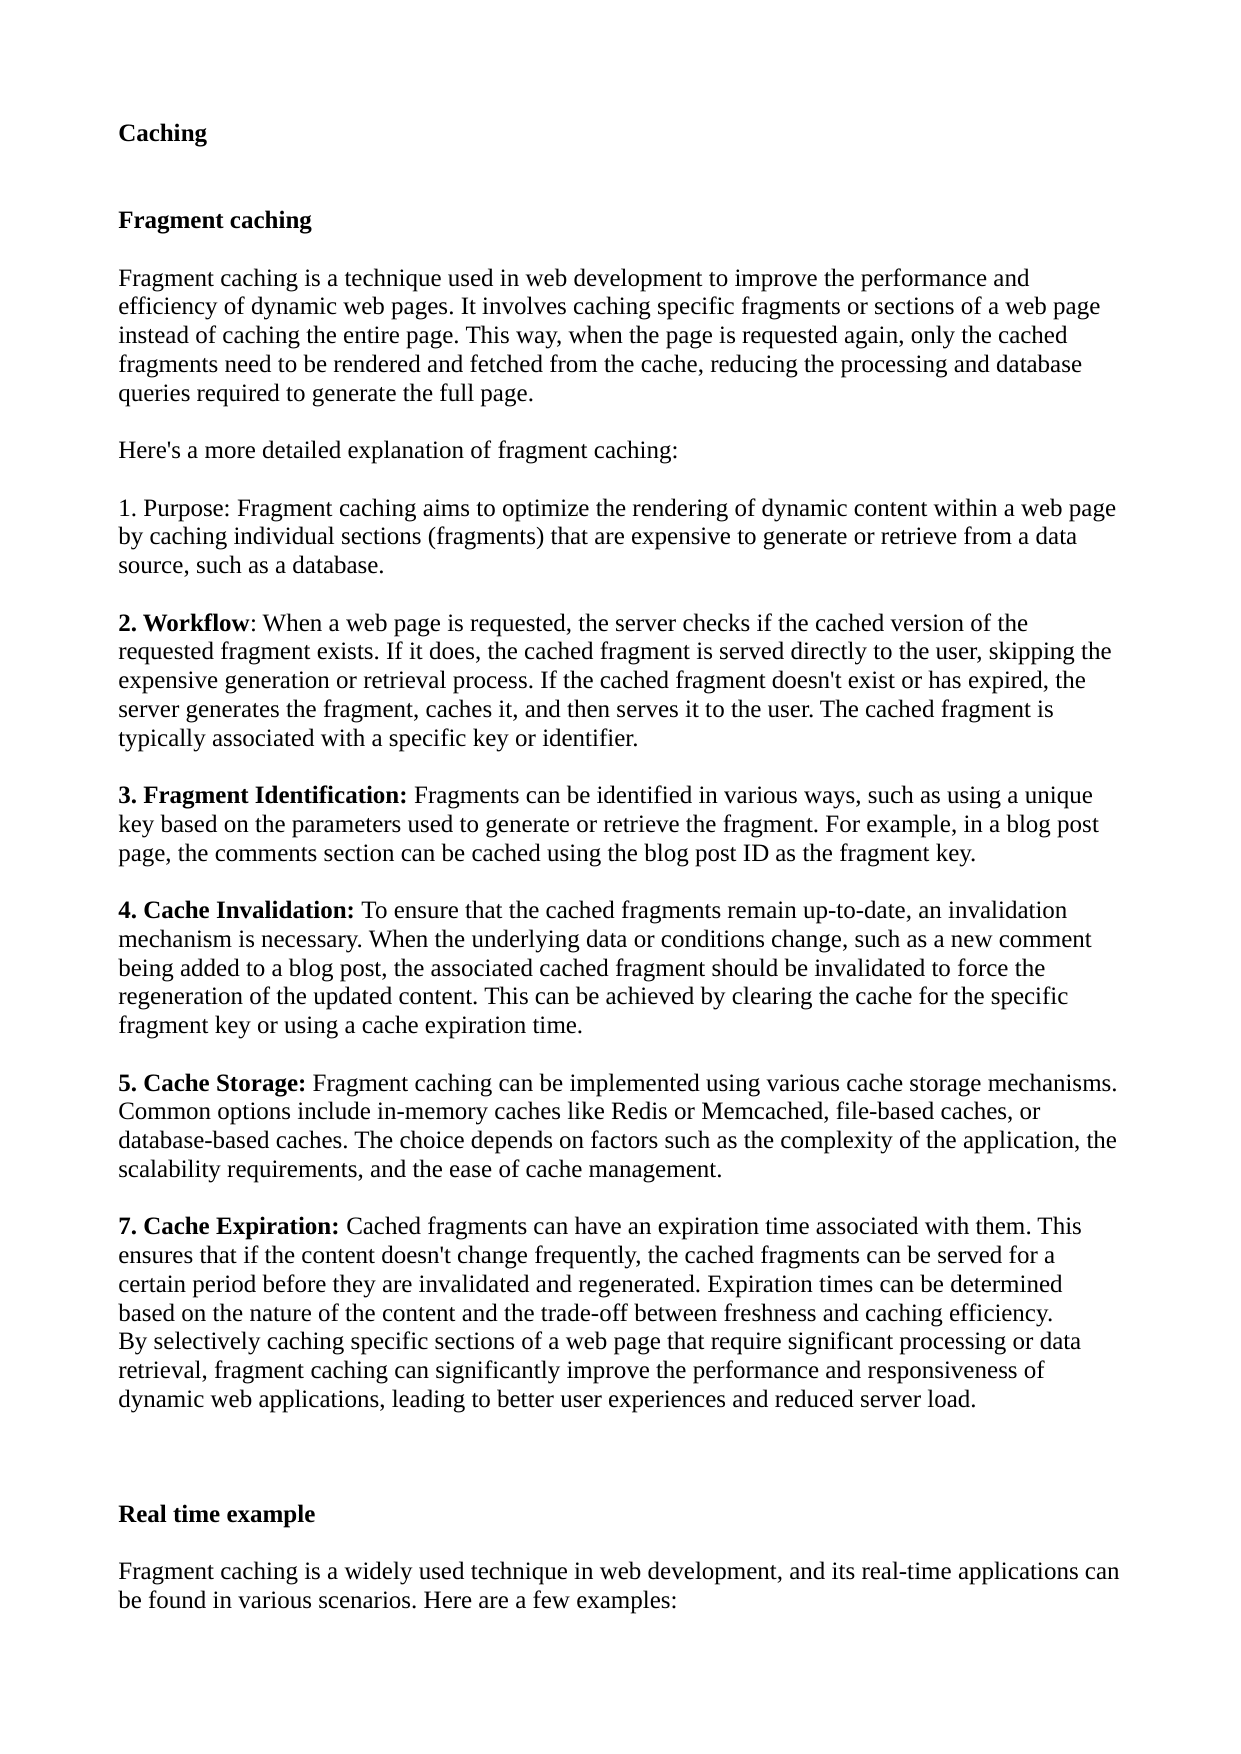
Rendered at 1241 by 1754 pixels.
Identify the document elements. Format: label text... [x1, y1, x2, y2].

text Fragment caching is a widely used technique in web development, and its real-time applications can be found in various scenarios. Here are a few examples: [118, 1556, 1122, 1614]
text By selectively caching specific sections of a web page that require significant processing or data retrieval, fragment caching can significantly improve the performance and responsiveness of dynamic web applications, leading to better user experiences and reduced server load. [118, 1326, 1122, 1413]
text 3. Fragment Identification: Fragments can be identified in various ways, such as using a unique key based on the parameters used to generate or retrieve the fragment. For example, in a blog post page, the comments section can be cached using the blog post ID as the fragment key. [118, 780, 1122, 866]
text Here's a more detailed explanation of fragment caching: [118, 435, 1122, 464]
text 1. Purpose: Fragment caching aims to optimize the rendering of dynamic content within a web page by caching individual sections (fragments) that are expensive to generate or retrieve from a data source, such as a database. [118, 493, 1122, 579]
text 7. Cache Expiration: Cached fragments can have an expiration time associated with them. This ensures that if the content doesn't change frequently, the cached fragments can be served for a certain period before they are invalidated and regenerated. Expiration times can be determined based on the nature of the content and the trade-off between freshness and caching efficiency. [118, 1211, 1122, 1326]
text Fragment caching is a technique used in web development to improve the performance and efficiency of dynamic web pages. It involves caching specific fragments or sections of a web page instead of caching the entire page. This way, when the page is requested again, only the cached fragments need to be rendered and fetched from the cache, reducing the processing and database queries required to generate the full page. [118, 263, 1122, 406]
text 4. Cache Invalidation: To ensure that the cached fragments remain up-to-date, an invalidation mechanism is necessary. When the underlying data or conditions change, such as a new comment being added to a blog post, the associated cached fragment should be invalidated to force the regeneration of the updated content. This can be achieved by clearing the cache for the specific fragment key or using a cache expiration time. [118, 895, 1122, 1039]
text Real time example [118, 1499, 1122, 1528]
text 2. Workflow: When a web page is requested, the server checks if the cached version of the requested fragment exists. If it does, the cached fragment is served directly to the user, skipping the expensive generation or retrieval process. If the cached fragment doesn't exist or has expired, the server generates the fragment, caches it, and then serves it to the user. The cached fragment is typically associated with a specific key or identifier. [118, 608, 1122, 751]
text 5. Cache Storage: Fragment caching can be implemented using various cache storage mechanisms. Common options include in-memory caches like Redis or Memcached, file-based caches, or database-based caches. The choice depends on factors such as the complexity of the application, the scalability requirements, and the ease of cache management. [118, 1068, 1122, 1183]
text Fragment caching [118, 205, 1122, 234]
